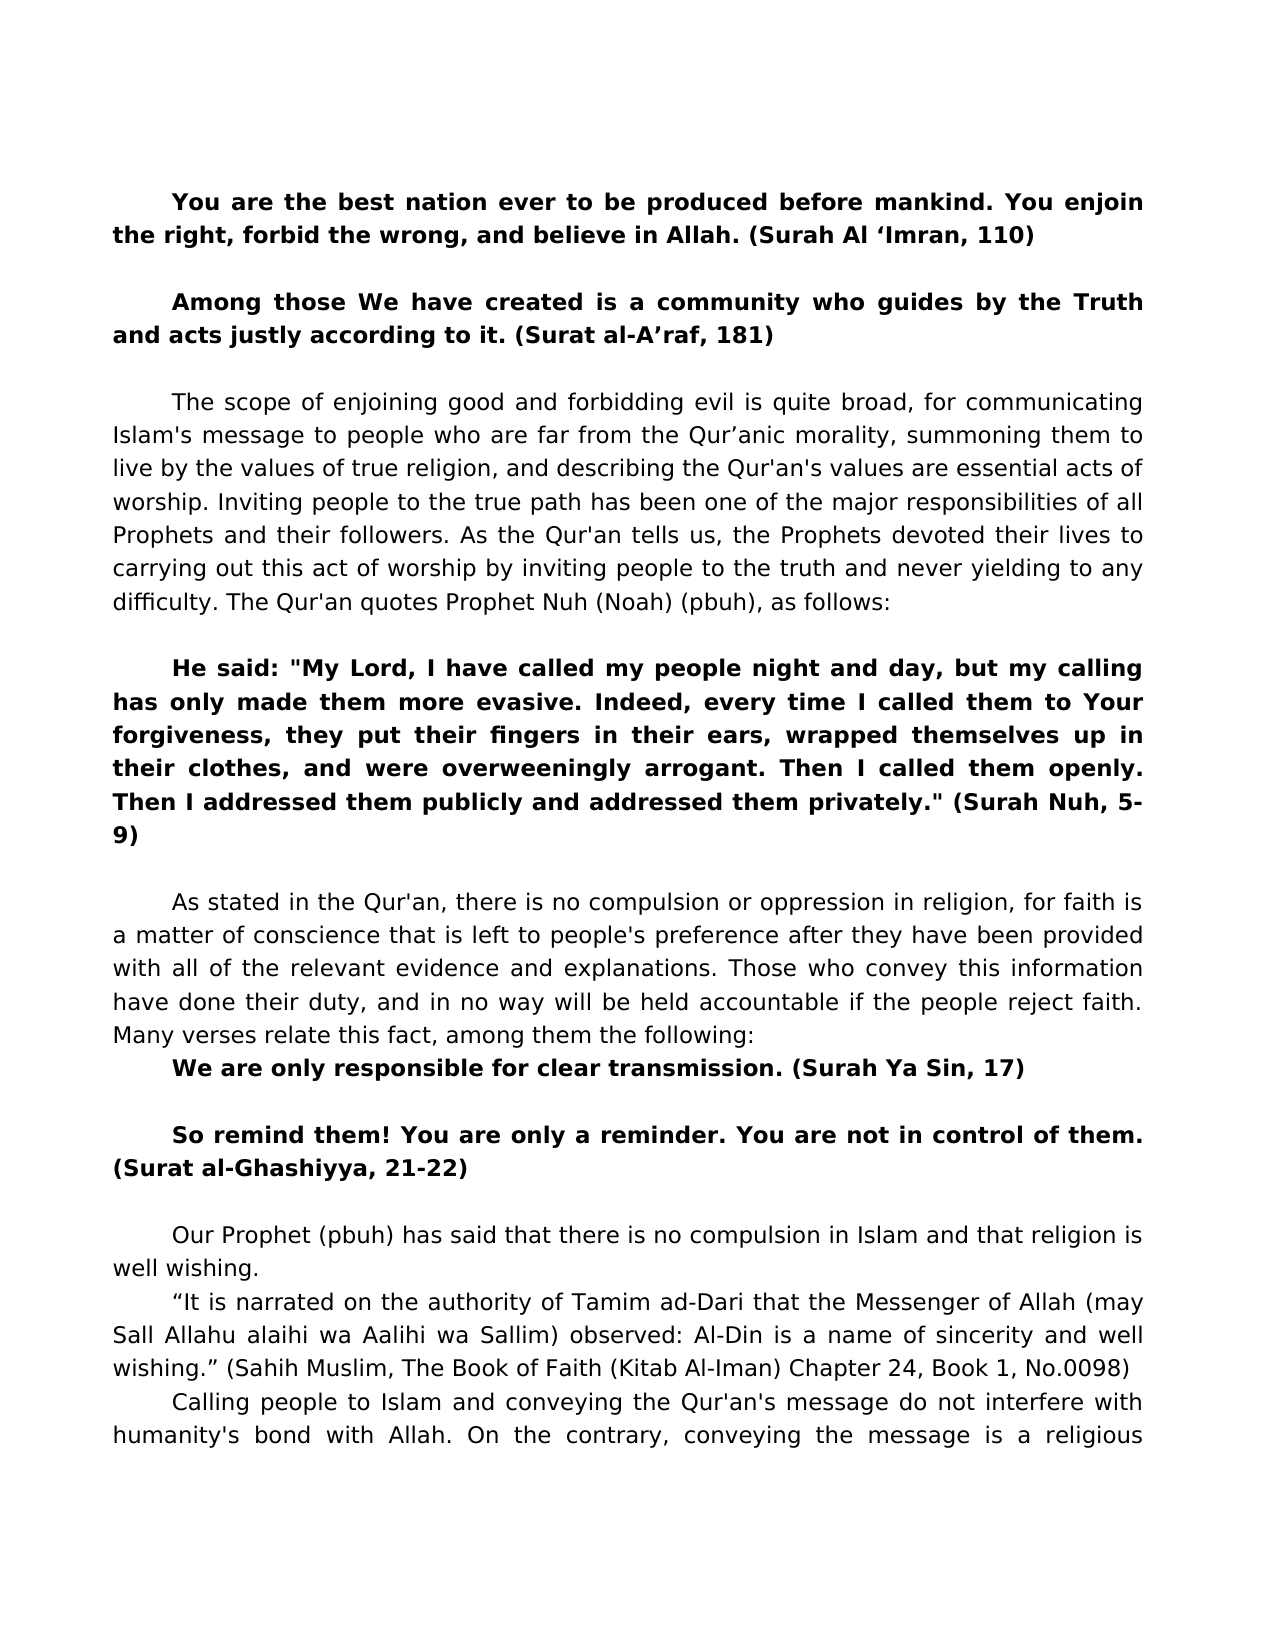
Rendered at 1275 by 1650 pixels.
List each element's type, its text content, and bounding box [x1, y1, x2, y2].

text You are the best nation ever to be produced before mankind. You enjoin the right, forbid the wrong, and believe in Allah. (Surah Al ‘Imran, 110) [112, 183, 1145, 250]
text So remind them! You are only a reminder. You are not in control of them. (Surat al-Ghashiyya, 21-22) [112, 1117, 1145, 1183]
text “It is narrated on the authority of Tamim ad-Dari that the Messenger of Allah (may Sall Allahu alaihi wa Aalihi wa Sallim) observed: Al-Din is a name of sincerity and well wishing.” (Sahih Muslim, The Book of Faith (Kitab Al-Iman) Chapter 24, Book 1, No.0098) [112, 1283, 1145, 1383]
text He said: "My Lord, I have called my people night and day, but my calling has only made them more evasive. Indeed, every time I called them to Your forgiveness, they put their fingers in their ears, wrapped themselves up in their clothes, and were overweeningly arrogant. Then I called them openly. Then I addressed them publicly and addressed them privately." (Surah Nuh, 5-9) [112, 650, 1145, 850]
text We are only responsible for clear transmission. (Surah Ya Sin, 17) [112, 1050, 1145, 1083]
text The scope of enjoining good and forbidding evil is quite broad, for communicating Islam's message to people who are far from the Qur’anic morality, summoning them to live by the values of true religion, and describing the Qur'an's values are essential acts of worship. Inviting people to the true path has been one of the major responsibilities of all Prophets and their followers. As the Qur'an tells us, the Prophets devoted their lives to carrying out this act of worship by inviting people to the truth and never yielding to any difficulty. The Qur'an quotes Prophet Nuh (Noah) (pbuh), as follows: [112, 383, 1145, 617]
text As stated in the Qur'an, there is no compulsion or oppression in religion, for faith is a matter of conscience that is left to people's preference after they have been provided with all of the relevant evidence and explanations. Those who convey this information have done their duty, and in no way will be held accountable if the people reject faith. Many verses relate this fact, among them the following: [112, 883, 1145, 1050]
text Among those We have created is a community who guides by the Truth and acts justly according to it. (Surat al-A’raf, 181) [112, 283, 1145, 350]
text Our Prophet (pbuh) has said that there is no compulsion in Islam and that religion is well wishing. [112, 1217, 1145, 1283]
text Calling people to Islam and conveying the Qur'an's message do not interfere with humanity's bond with Allah. On the contrary, conveying the message is a religious [112, 1383, 1145, 1450]
